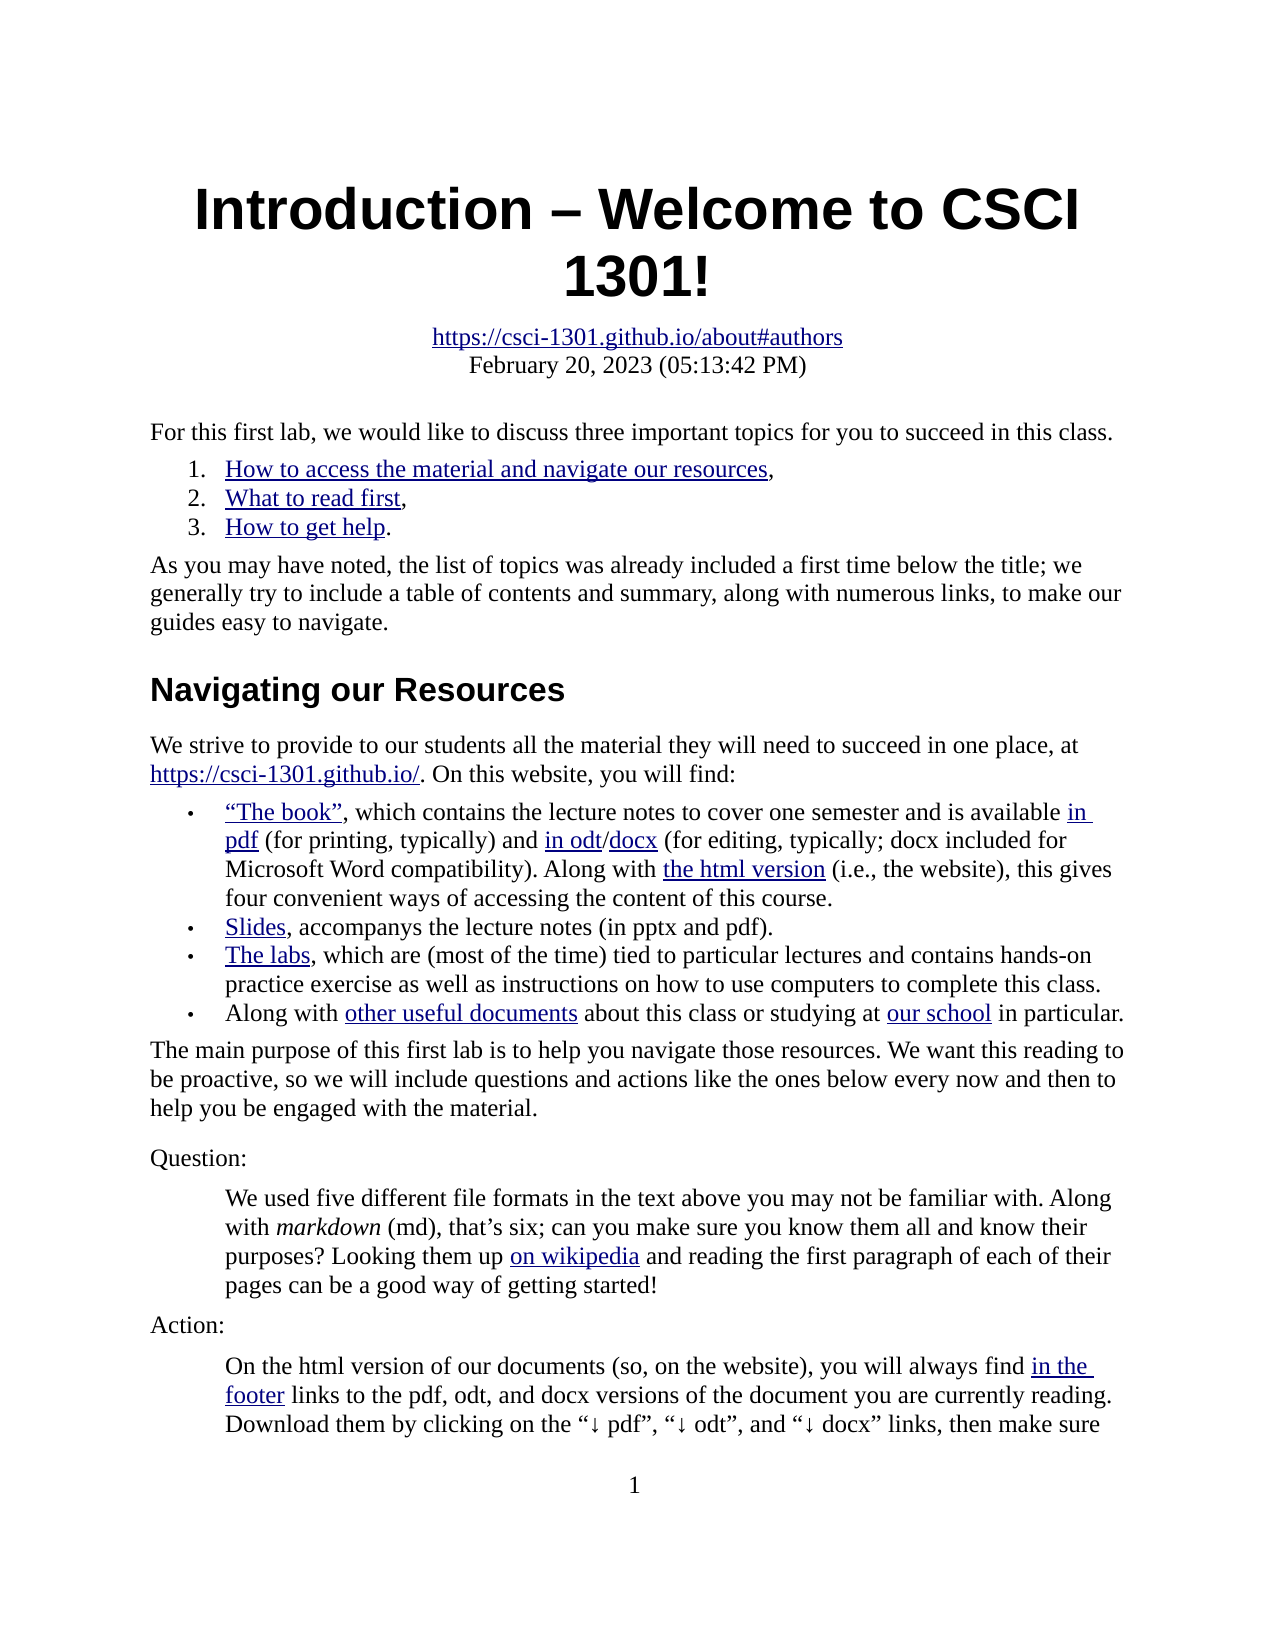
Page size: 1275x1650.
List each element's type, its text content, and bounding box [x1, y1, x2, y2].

text We used five different file formats in the text above you may not be familiar with. Along with markdown (md), that’s six; can you make sure you know them all and know their purposes? Looking them up on wikipedia and reading the first paragraph of each of their pages can be a good way of getting started! [225, 1183, 1125, 1298]
text February 20, 2023 (05:13:42 PM) [150, 350, 1125, 379]
text https://csci-1301.github.io/about#authors [150, 322, 1125, 350]
list How to get help. [187, 512, 1125, 541]
list “The book”, which contains the lecture notes to cover one semester and is available in pdf (for printing, typically) and in odt/docx (for editing, typically; docx included for Microsoft Word compatibility). Along with the html version (i.e., the website), this gives four convenient ways of accessing the content of this course. [187, 797, 1125, 912]
text As you may have noted, the list of topics was already included a first time below the title; we generally try to include a table of contents and summary, along with numerous links, to make our guides easy to navigate. [150, 550, 1125, 636]
list Along with other useful documents about this class or studying at our school in particular. [187, 998, 1125, 1027]
text The main purpose of this first lab is to help you navigate those resources. We want this reading to be proactive, so we will include questions and actions like the ones below every now and then to help you be engaged with the material. [150, 1036, 1125, 1122]
title Introduction – Welcome to CSCI 1301! [150, 175, 1125, 309]
list The labs, which are (most of the time) tied to particular lectures and contains hands-on practice exercise as well as instructions on how to use computers to complete this class. [187, 940, 1125, 998]
text We strive to provide to our students all the material they will need to succeed in one place, at https://csci-1301.github.io/. On this website, you will find: [150, 730, 1125, 788]
text Question: [150, 1143, 1125, 1171]
list What to read first, [187, 483, 1125, 512]
subtitle Navigating our Resources [150, 670, 1125, 709]
list Slides, accompanys the lecture notes (in pptx and pdf). [187, 912, 1125, 940]
list How to access the material and navigate our resources, [187, 454, 1125, 483]
text On the html version of our documents (so, on the website), you will always find in the footer links to the pdf, odt, and docx versions of the document you are currently reading. Download them by clicking on the “↓ pdf”, “↓ odt”, and “↓ docx” links, then make sure [225, 1351, 1125, 1437]
text For this first lab, we would like to discuss three important topics for you to succeed in this class. [150, 417, 1125, 446]
text Action: [150, 1310, 1125, 1339]
